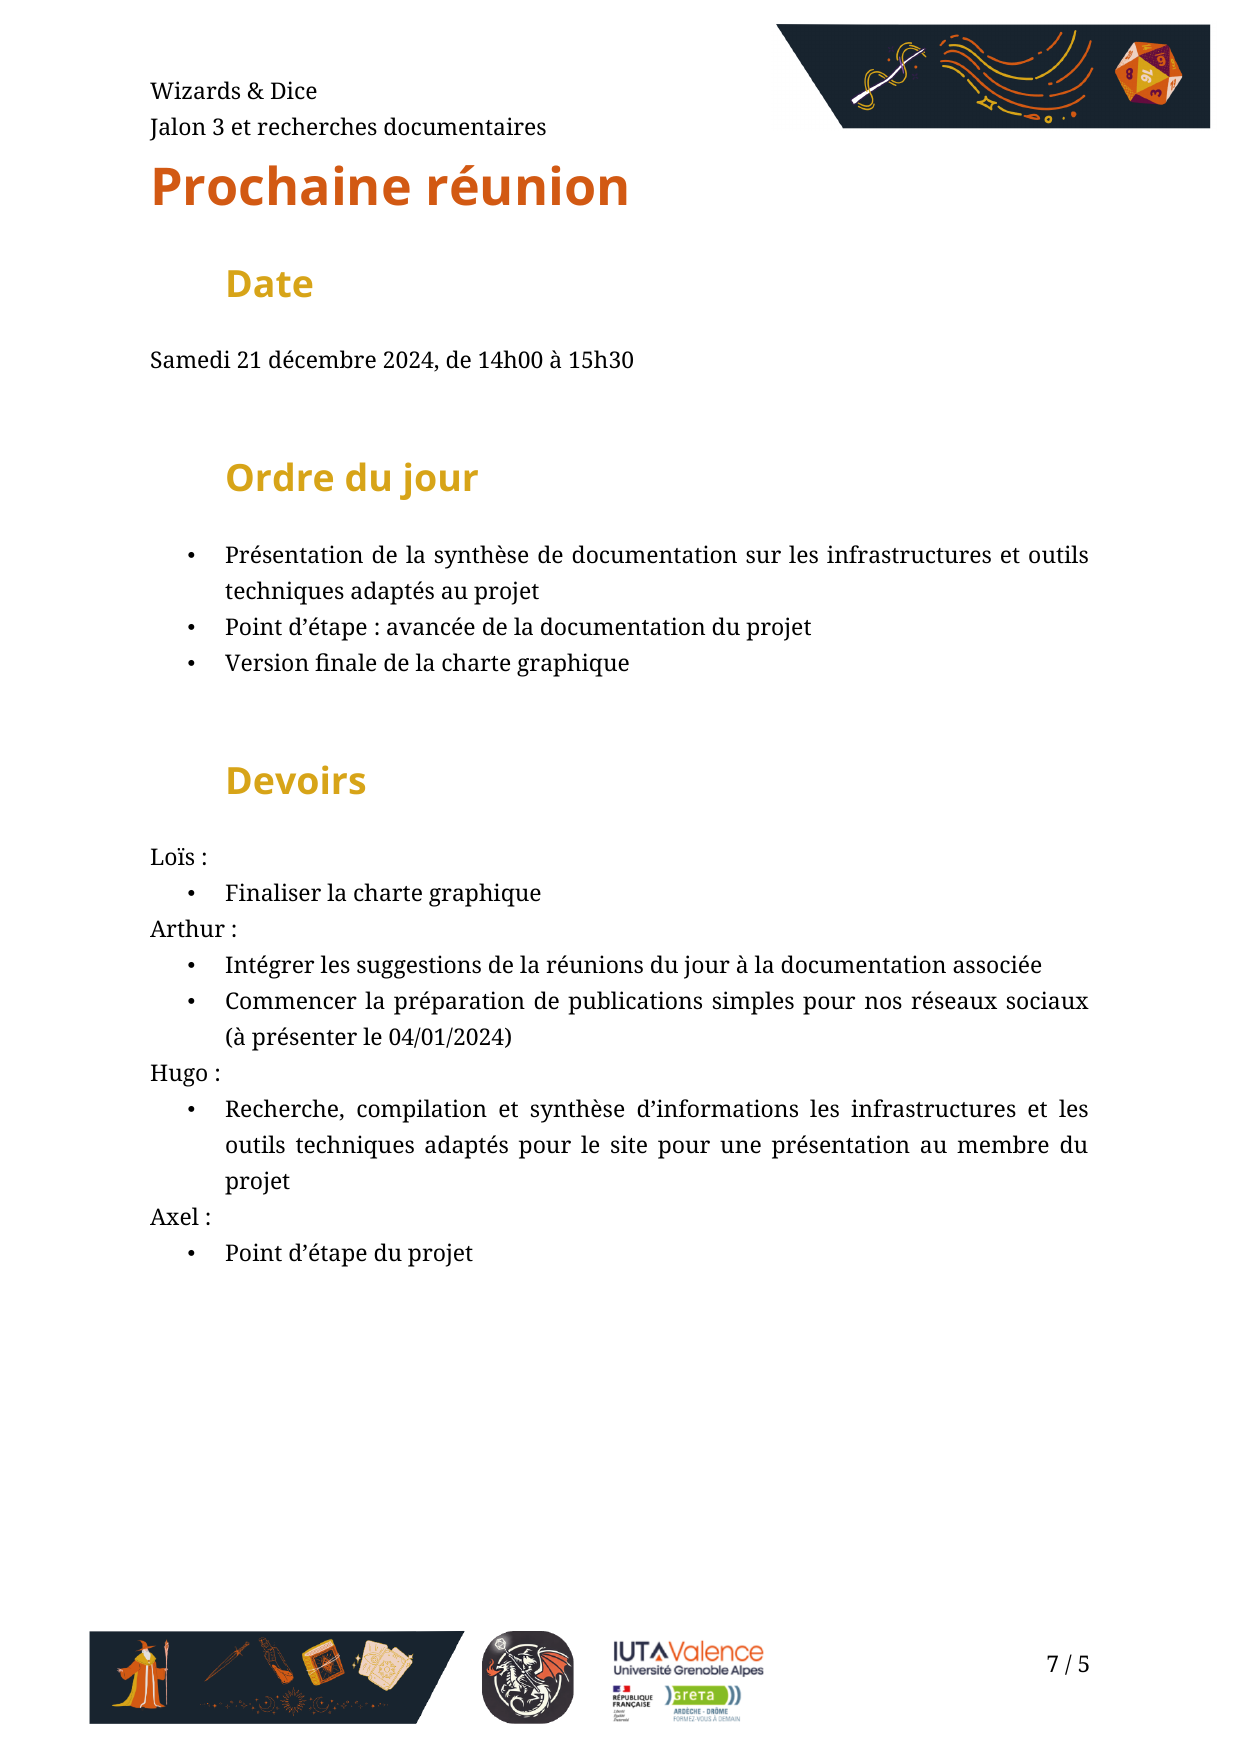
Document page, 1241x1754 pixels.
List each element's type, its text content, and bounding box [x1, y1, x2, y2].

subtitle Date [225, 257, 1090, 308]
text Hugo : [150, 1057, 1090, 1088]
list Commencer la préparation de publications simples pour nos réseaux sociaux (à présenter le 04/01/2024) [187, 985, 1090, 1052]
list Finaliser la charte graphique [187, 877, 1090, 908]
subtitle Ordre du jour [225, 452, 1090, 503]
picture [81, 1620, 788, 1733]
subtitle Devoirs [225, 754, 1090, 805]
list Point d’étape du projet [187, 1237, 1090, 1268]
text Axel : [150, 1201, 1090, 1232]
list Version finale de la charte graphique [187, 646, 1090, 678]
text Samedi 21 décembre 2024, de 14h00 à 15h30 [150, 344, 1090, 375]
text Loïs : [150, 841, 1090, 872]
picture [771, 21, 1218, 131]
subtitle Prochaine réunion [150, 150, 1090, 221]
list Recherche, compilation et synthèse d’informations les infrastructures et les outils techniques adaptés pour le site pour une présentation au membre du projet [187, 1093, 1090, 1196]
list Point d’étape : avancée de la documentation du projet [187, 611, 1090, 642]
list Présentation de la synthèse de documentation sur les infrastructures et outils techniques adaptés au projet [187, 539, 1090, 606]
list Intégrer les suggestions de la réunions du jour à la documentation associée [187, 949, 1090, 980]
text Arthur : [150, 913, 1090, 944]
